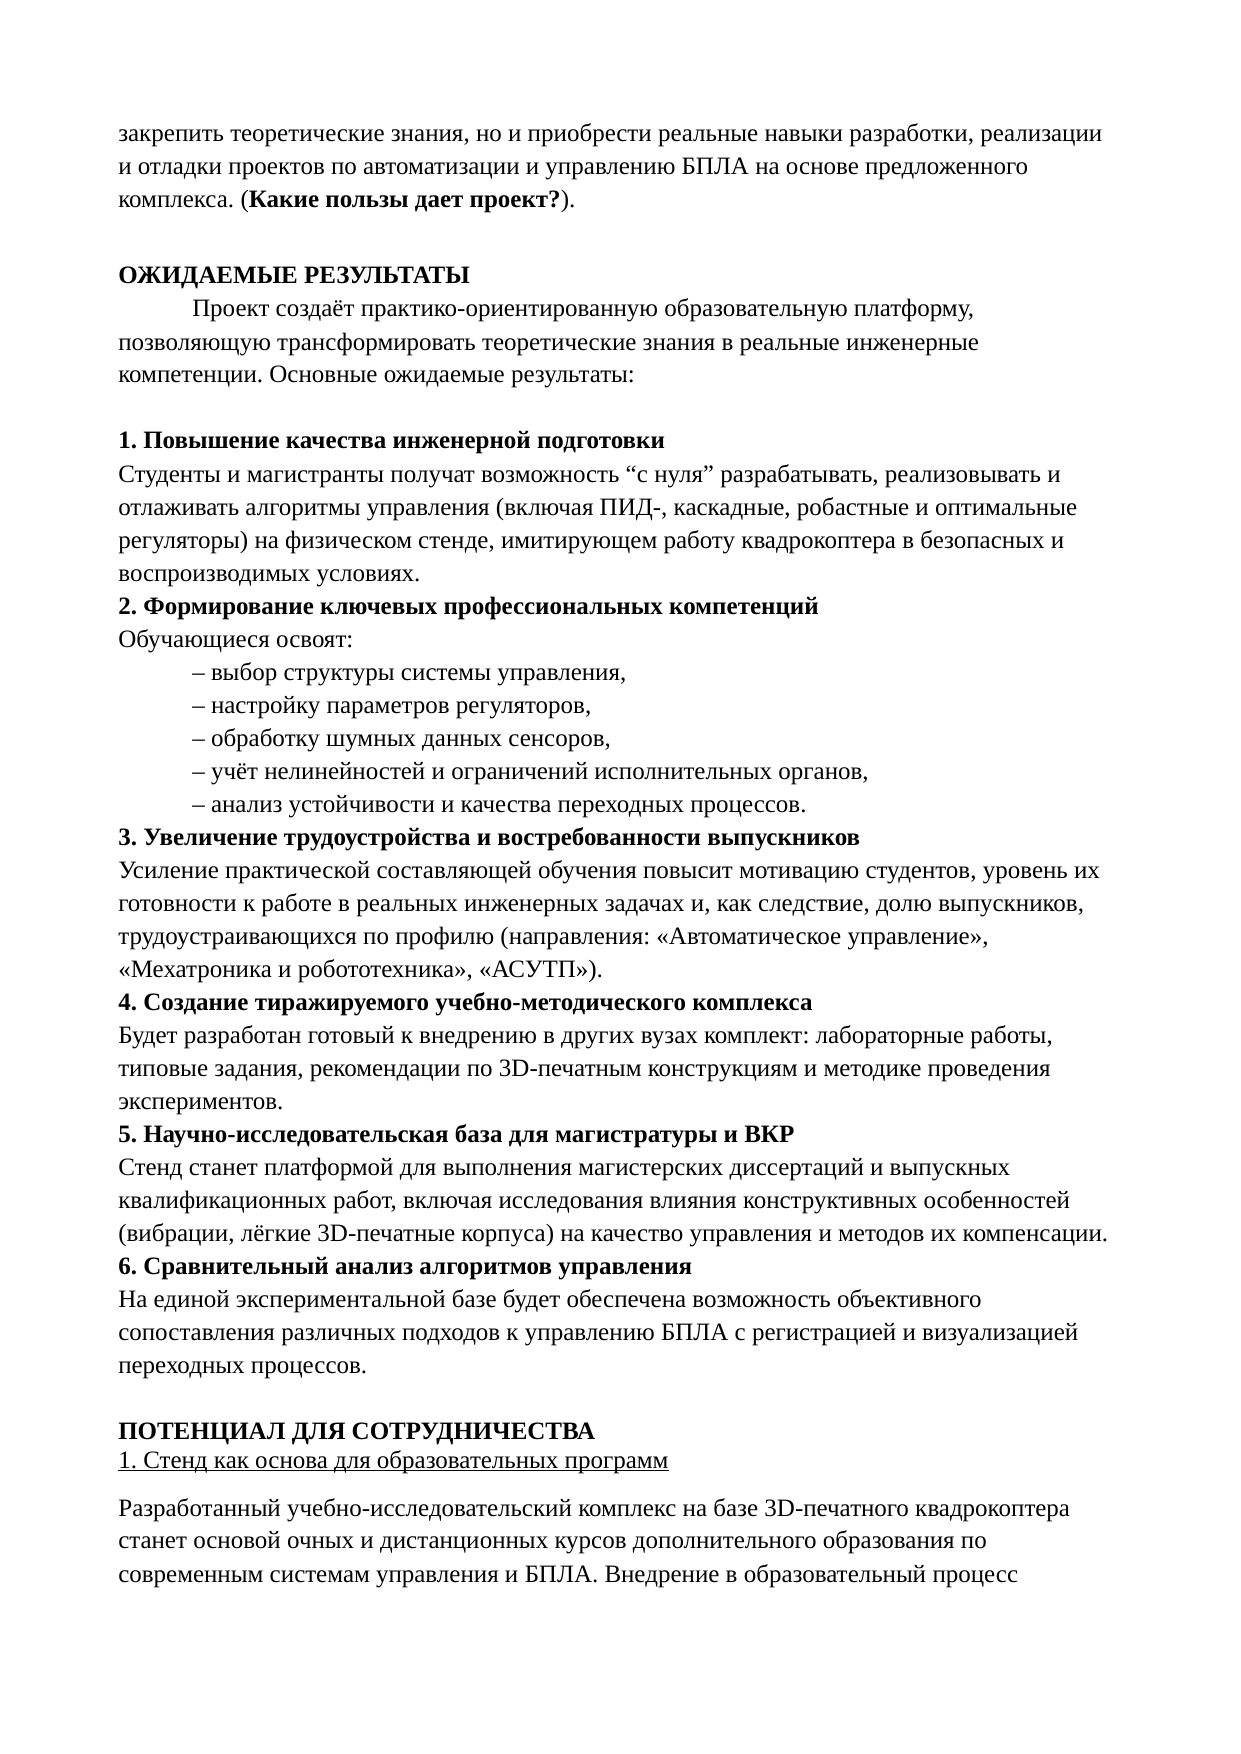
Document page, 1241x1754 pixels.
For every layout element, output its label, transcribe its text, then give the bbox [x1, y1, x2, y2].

text 6. Сравнительный анализ алгоритмов управления [118, 1251, 1122, 1280]
text Обучающиеся освоят: [118, 624, 1122, 652]
text ОЖИДАЕМЫЕ РЕЗУЛЬТАТЫ [118, 261, 1122, 289]
text Проект создаёт практико-ориентированную образовательную платформу, позволяющую трансформировать теоретические знания в реальные инженерные компетенции. Основные ожидаемые результаты: [118, 293, 1122, 388]
text 1. Повышение качества инженерной подготовки [118, 426, 1122, 454]
text 1. Стенд как основа для образовательных программ [118, 1445, 1122, 1474]
text ПОТЕНЦИАЛ ДЛЯ СОТРУДНИЧЕСТВА [118, 1416, 1122, 1445]
text На единой экспериментальной базе будет обеспечена возможность объективного сопоставления различных подходов к управлению БПЛА с регистрацией и визуализацией переходных процессов. [118, 1284, 1122, 1379]
text Стенд станет платформой для выполнения магистерских диссертаций и выпускных квалификационных работ, включая исследования влияния конструктивных особенностей (вибрации, лёгкие 3D-печатные корпуса) на качество управления и методов их компенсации. [118, 1152, 1122, 1247]
text – учёт нелинейностей и ограничений исполнительных органов, [118, 756, 1122, 784]
text – выбор структуры системы управления, [118, 657, 1122, 686]
text 5. Научно-исследовательская база для магистратуры и ВКР [118, 1119, 1122, 1148]
text 2. Формирование ключевых профессиональных компетенций [118, 591, 1122, 619]
text Усиление практической составляющей обучения повысит мотивацию студентов, уровень их готовности к работе в реальных инженерных задачах и, как следствие, долю выпускников, трудоустраивающихся по профилю (направления: «Автоматическое управление», «Мехатроника и робототехника», «АСУТП»). [118, 855, 1122, 983]
text Студенты и магистранты получат возможность “c нуля” разрабатывать, реализовывать и отлаживать алгоритмы управления (включая ПИД-, каскадные, робастные и оптимальные регуляторы) на физическом стенде, имитирующем работу квадрокоптера в безопасных и воспроизводимых условиях. [118, 459, 1122, 586]
text – обработку шумных данных сенсоров, [118, 723, 1122, 752]
text 3. Увеличение трудоустройства и востребованности выпускников [118, 822, 1122, 851]
text – анализ устойчивости и качества переходных процессов. [118, 789, 1122, 818]
text Будет разработан готовый к внедрению в других вузах комплект: лабораторные работы, типовые задания, рекомендации по 3D-печатным конструкциям и методике проведения экспериментов. [118, 1020, 1122, 1115]
text – настройку параметров регуляторов, [118, 690, 1122, 718]
text Разработанный учебно-исследовательский комплекс на базе 3D-печатного квадрокоптера станет основой очных и дистанционных курсов дополнительного образования по современным системам управления и БПЛА. Внедрение в образовательный процесс [118, 1493, 1122, 1587]
text 4. Создание тиражируемого учебно-методического комплекса [118, 987, 1122, 1016]
text закрепить теоретические знания, но и приобрести реальные навыки разработки, реализации и отладки проектов по автоматизации и управлению БПЛА на основе предложенного комплекса. (Какие пользы дает проект?). [118, 118, 1122, 213]
